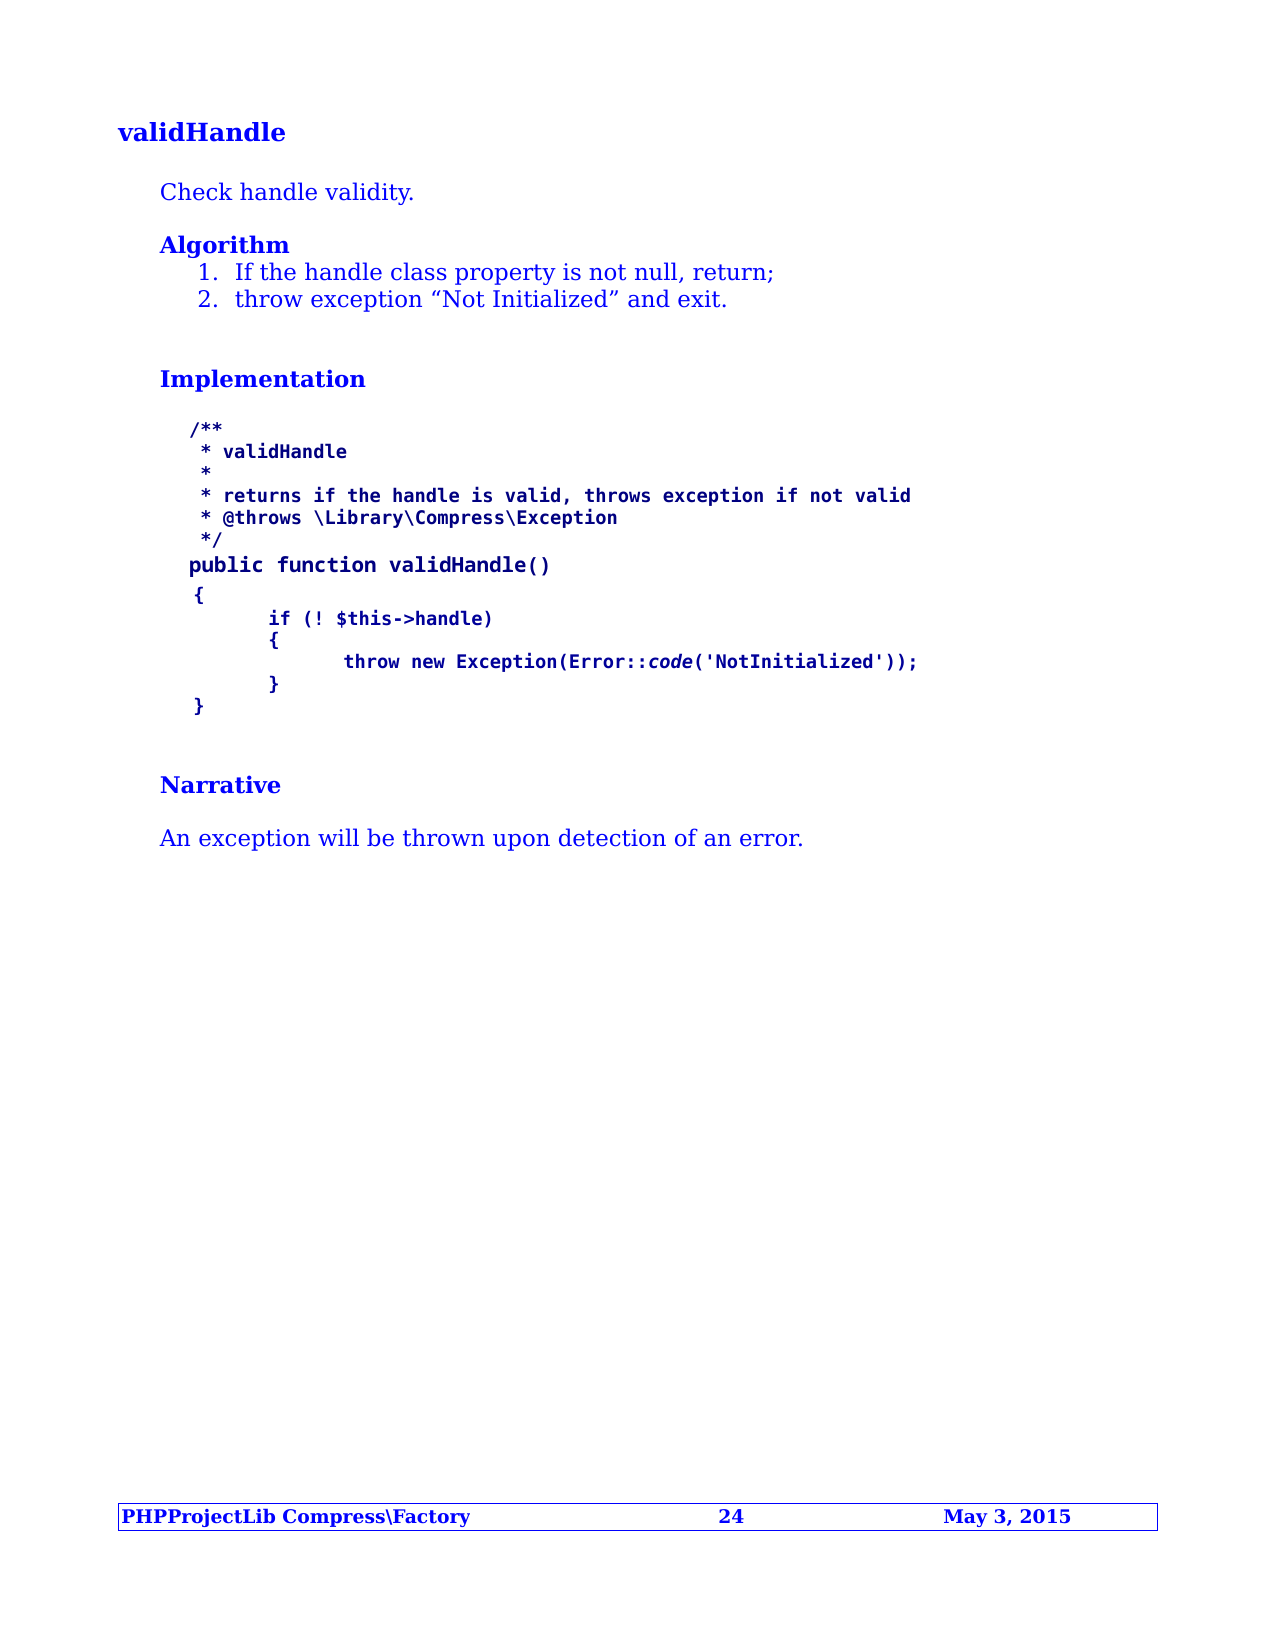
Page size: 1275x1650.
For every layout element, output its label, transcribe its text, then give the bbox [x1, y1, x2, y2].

text if (! $this->handle) [118, 607, 1157, 629]
text Narrative [159, 772, 1157, 799]
list If the handle class property is not null, return; [197, 259, 1157, 286]
text } [118, 673, 1157, 695]
list /** [189, 419, 1157, 441]
list public function validHandle() [189, 551, 1157, 579]
list * validHandle [189, 441, 1157, 463]
list * returns if the handle is valid, throws exception if not valid [189, 485, 1157, 507]
list * [189, 463, 1157, 485]
text throw new Exception(Error::code('NotInitialized')); [118, 651, 1157, 673]
text { [118, 629, 1157, 651]
text Check handle validity. [159, 179, 1157, 205]
title validHandle [118, 118, 1157, 147]
text Implementation [159, 366, 1157, 393]
list * @throws \Library\Compress\Exception [189, 507, 1157, 529]
text { [118, 579, 1157, 607]
list */ [189, 529, 1157, 551]
list throw exception “Not Initialized” and exit. [197, 286, 1157, 312]
text } [118, 695, 1157, 717]
text Algorithm [159, 232, 1157, 259]
text An exception will be thrown upon detection of an error. [159, 826, 1157, 852]
